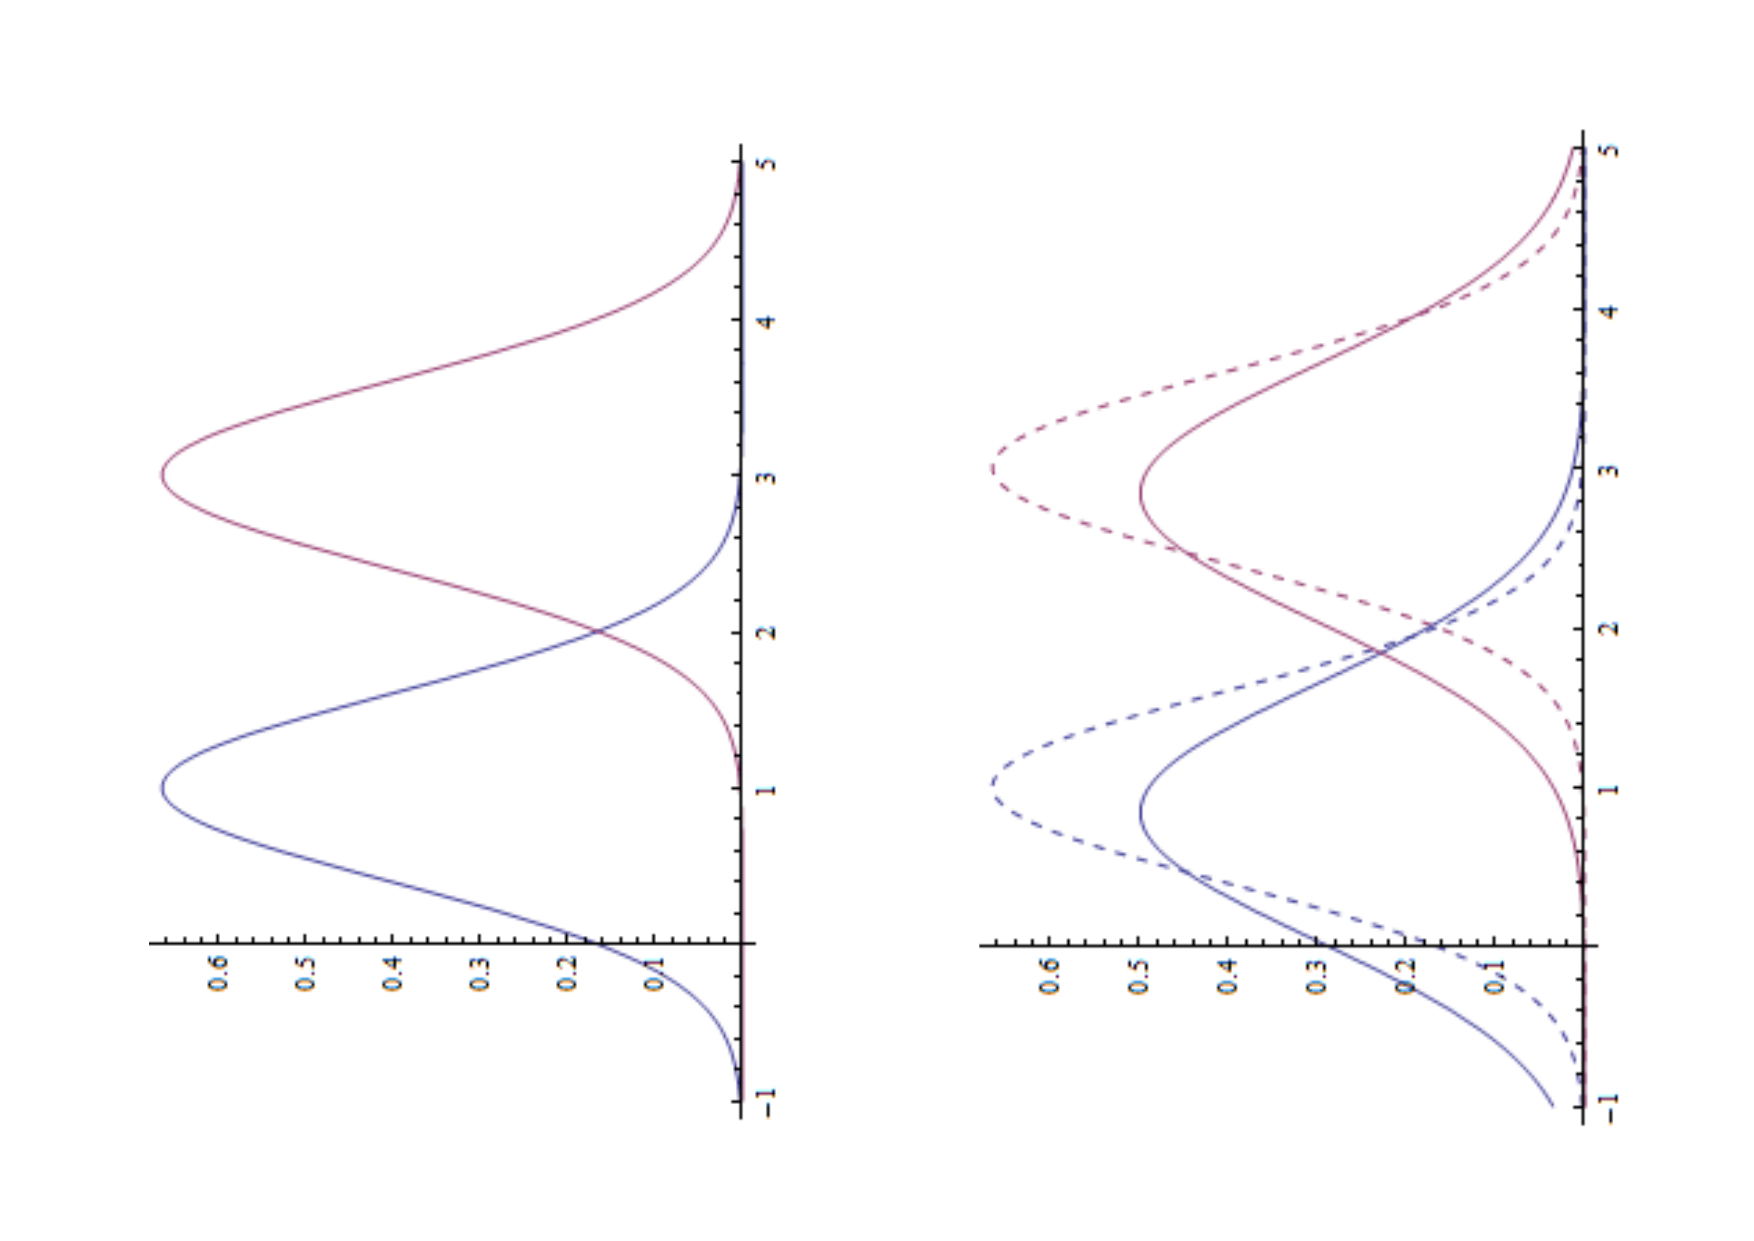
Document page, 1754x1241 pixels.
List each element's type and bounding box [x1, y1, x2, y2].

picture [149, 142, 784, 1123]
picture [979, 128, 1627, 1129]
